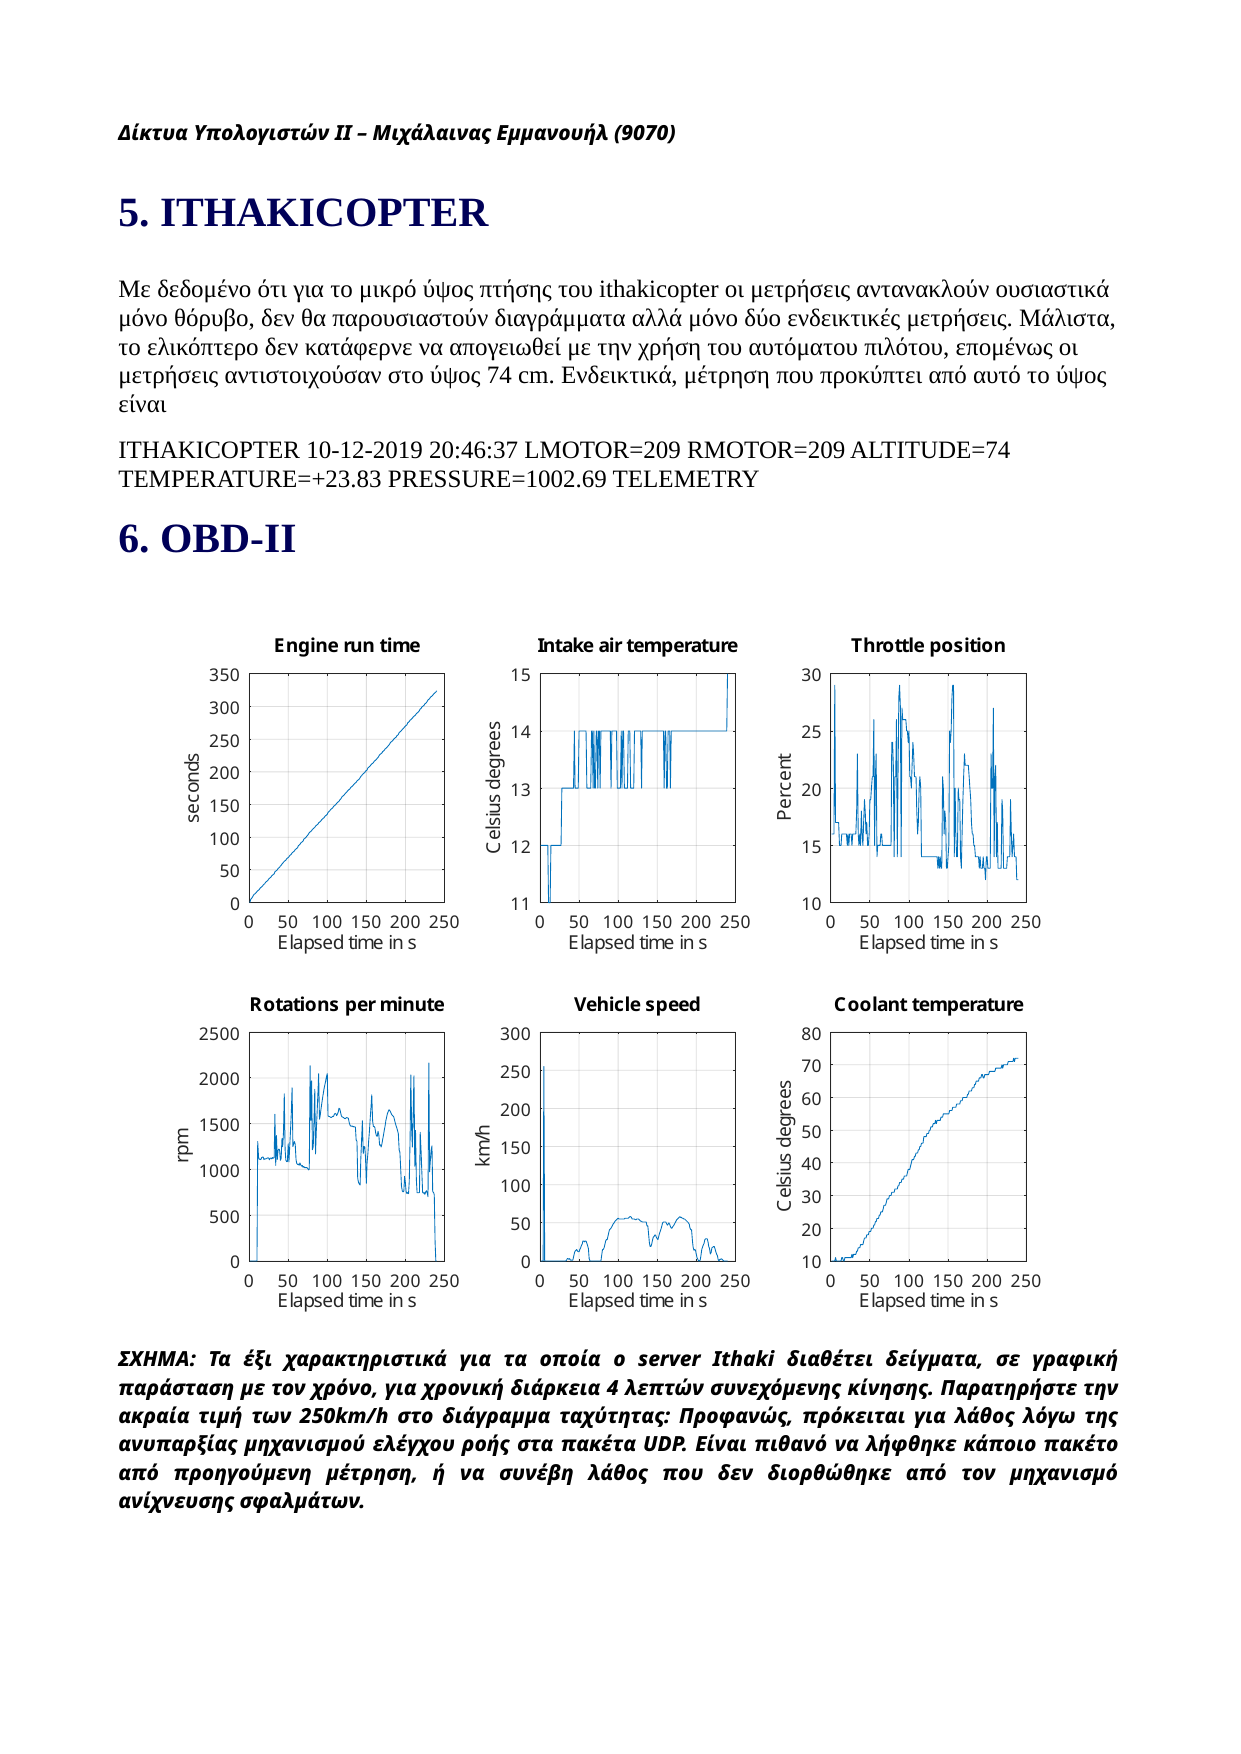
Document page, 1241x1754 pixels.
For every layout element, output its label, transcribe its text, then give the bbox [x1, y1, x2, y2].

subtitle obd-II [118, 514, 1122, 562]
text ITHAKICOPTER 10-12-2019 20:46:37 LMOTOR=209 RMOTOR=209 ALTITUDE=74 TEMPERATURE=+23.83 PRESSURE=1002.69 TELEMETRY [118, 436, 1122, 493]
subtitle Ithakicopter [118, 188, 1122, 236]
text Με δεδομένο ότι για το μικρό ύψος πτήσης του ithakicopter οι μετρήσεις αντανακλούν ουσιαστικά μόνο θόρυβο, δεν θα παρουσιαστούν διαγράμματα αλλά μόνο δύο ενδεικτικές μετρήσεις. Μάλιστα, το ελικόπτερο δεν κατάφερνε να απογειωθεί με την χρήση του αυτόματου πιλότου, επομένως οι μετρήσεις αντιστοιχούσαν στο ύψος 74 cm. Ενδεικτικά, μέτρηση που προκύπτει από αυτό το ύψος είναι [118, 274, 1122, 418]
text ΣΧΗΜΑ: Τα έξι χαρακτηριστικά για τα οποία ο server Ithaki διαθέτει δείγματα, σε γραφική παράσταση με τον χρόνο, για χρονική διάρκεια 4 λεπτών συνεχόμενης κίνησης. Παρατηρήστε την ακραία τιμή των 250km/h στο διάγραμμα ταχύτητας: Προφανώς, πρόκειται για λάθος λόγω της ανυπαρξίας μηχανισμού ελέγχου ροής στα πακέτα UDP. Είναι πιθανό να λήφθηκε κάποιο πακέτο από προηγούμενη μέτρηση, ή να συνέβη λάθος που δεν διορθώθηκε από τον μηχανισμό ανίχνευσης σφαλμάτων. [118, 603, 1122, 1515]
